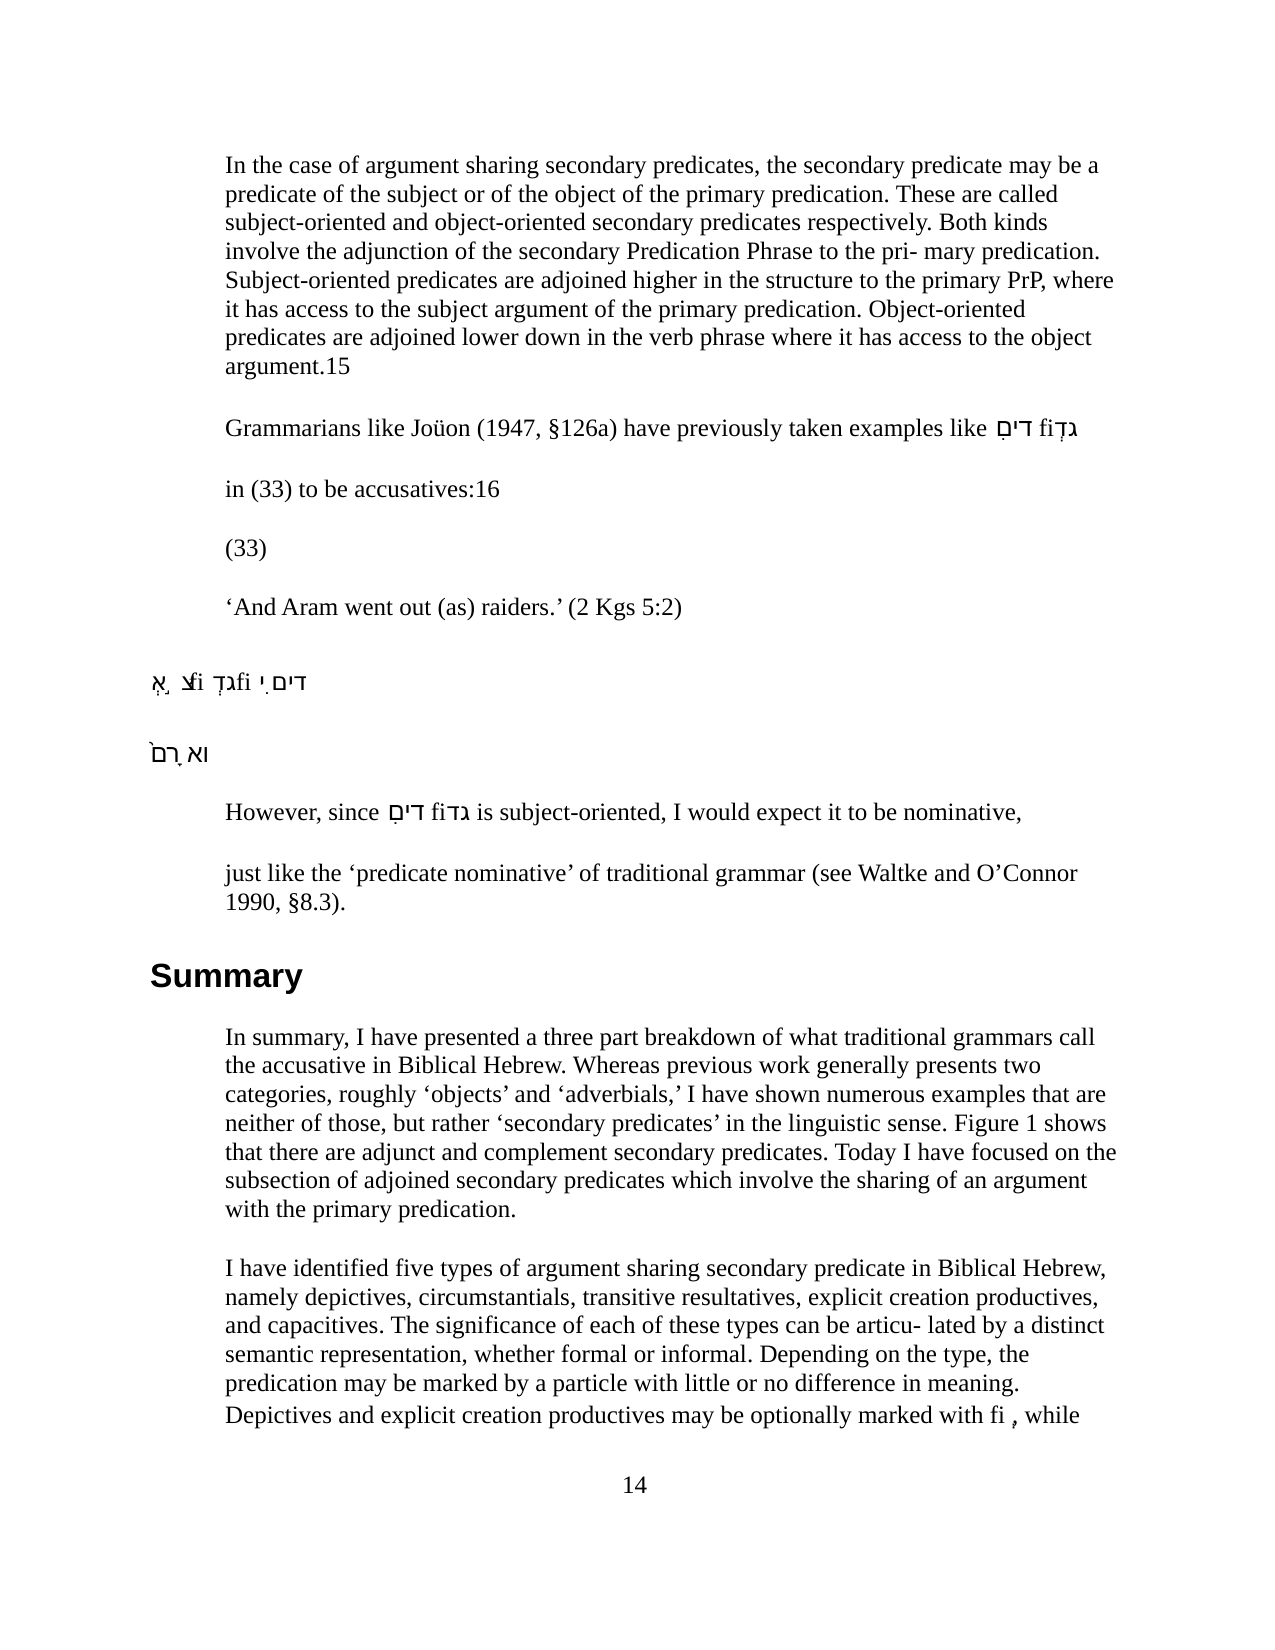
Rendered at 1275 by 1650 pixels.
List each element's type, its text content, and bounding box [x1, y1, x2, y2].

subtitle Summary [150, 955, 1125, 994]
text ‘And Aram went out (as) raiders.’ (2 Kgs 5:2) [225, 592, 1125, 620]
text I have identified five types of argument sharing secondary predicate in Biblical Hebrew, namely depictives, circumstantials, transitive resultatives, explicit creation productives, and capacitives. The significance of each of these types can be articu- lated by a distinct semantic representation, whether formal or informal. Depending on the type, the predication may be marked by a particle with little or no difference in meaning. Depictives and explicit creation productives may be optionally marked with fiְ , while [225, 1253, 1125, 1431]
text וא ָרם֙ [150, 707, 1125, 770]
text ְצ ֣אfi ְגדfi ִדים י [150, 635, 1125, 698]
text However, since ִדים fiגד is subject-oriented, I would expect it to be nominative, [225, 794, 1125, 828]
text Grammarians like Joüon (1947, §126a) have previously taken examples like ִדים fiְגד [225, 410, 1125, 444]
text (33) [225, 533, 1125, 562]
text just like the ‘predicate nominative’ of traditional grammar (see Waltke and O’Connor 1990, §8.3). [225, 858, 1125, 915]
text In the case of argument sharing secondary predicates, the secondary predicate may be a predicate of the subject or of the object of the primary predication. These are called subject-oriented and object-oriented secondary predicates respectively. Both kinds involve the adjunction of the secondary Predication Phrase to the pri- mary predication. Subject-oriented predicates are adjoined higher in the structure to the primary PrP, where it has access to the subject argument of the primary predication. Object-oriented predicates are adjoined lower down in the verb phrase where it has access to the object argument.15 [225, 150, 1125, 380]
text in (33) to be accusatives:16 [225, 474, 1125, 503]
text In summary, I have presented a three part breakdown of what traditional grammars call the accusative in Biblical Hebrew. Whereas previous work generally presents two categories, roughly ‘objects’ and ‘adverbials,’ I have shown numerous examples that are neither of those, but rather ‘secondary predicates’ in the linguistic sense. Figure 1 shows that there are adjunct and complement secondary predicates. Today I have focused on the subsection of adjoined secondary predicates which involve the sharing of an argument with the primary predication. [225, 1022, 1125, 1223]
